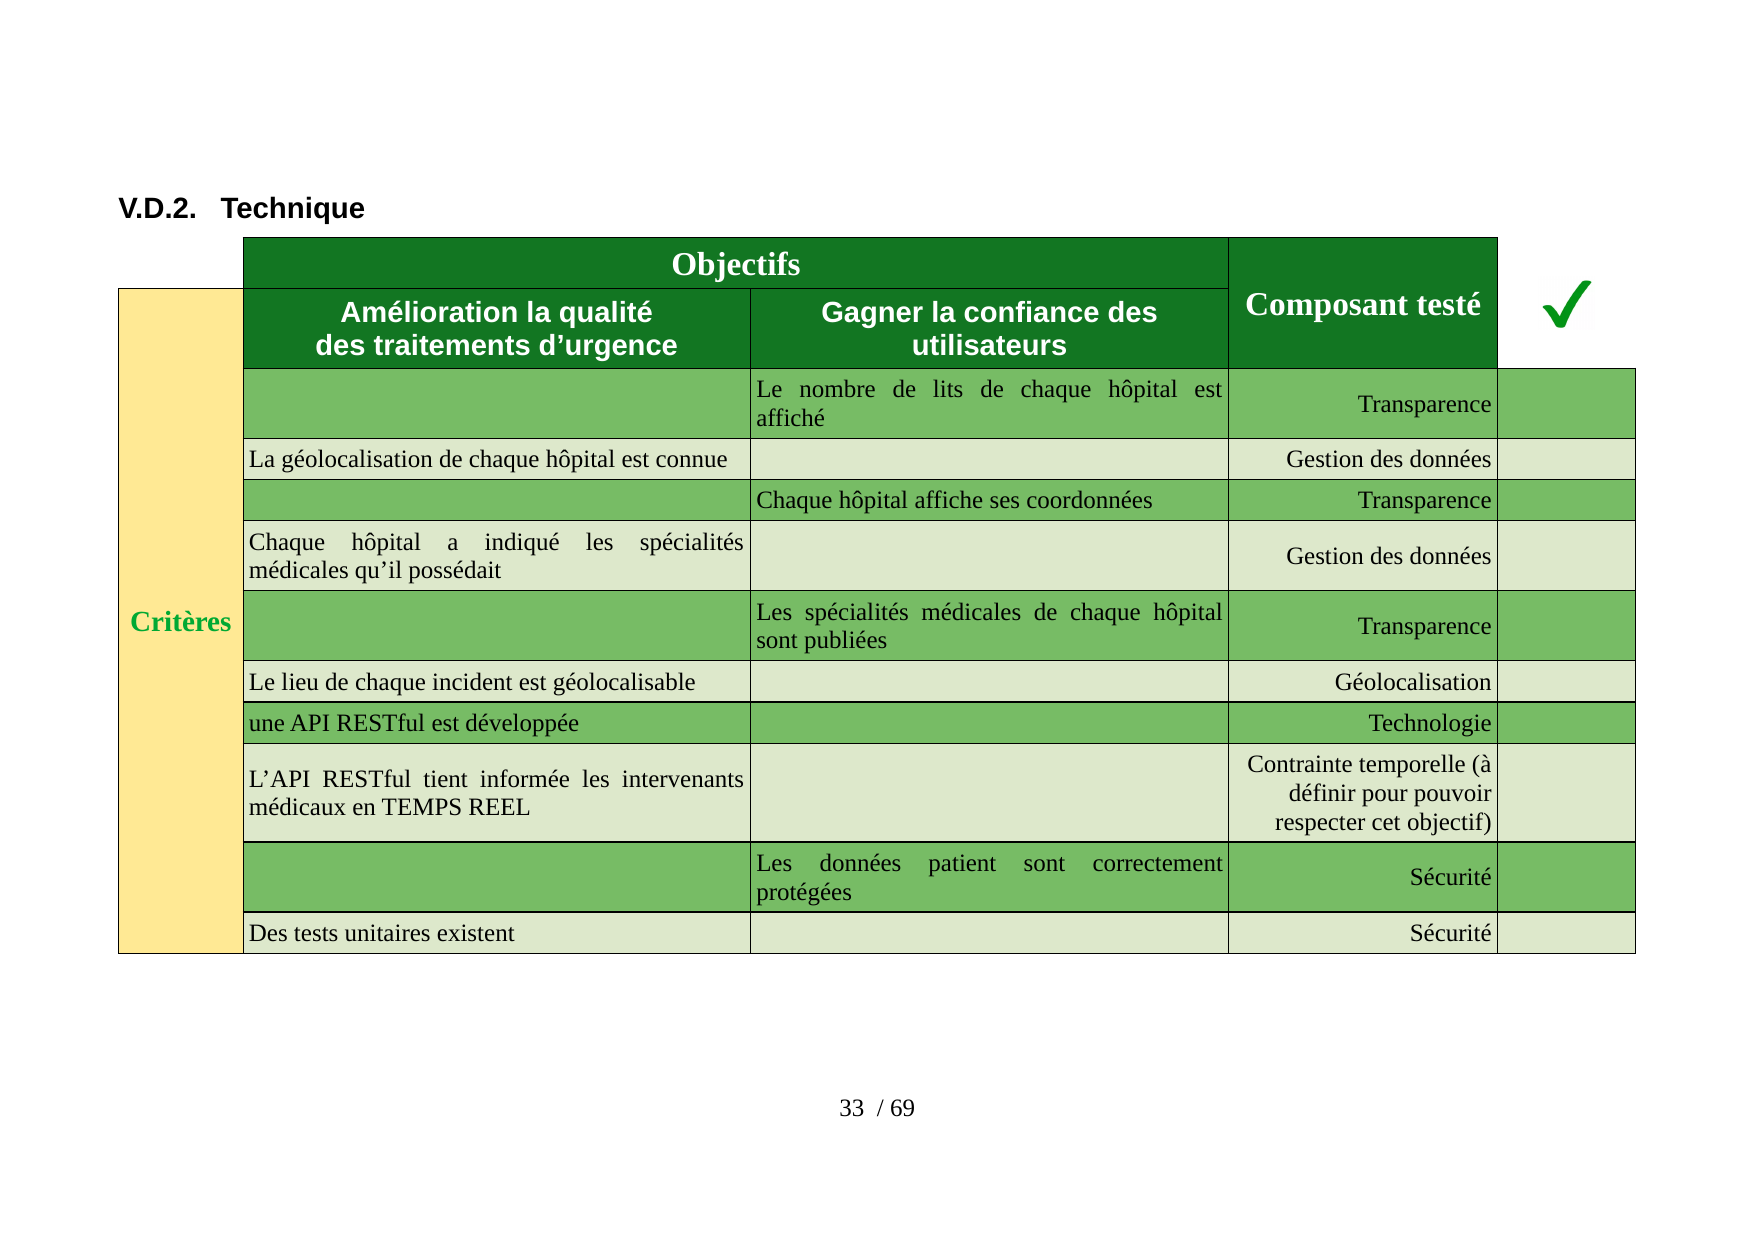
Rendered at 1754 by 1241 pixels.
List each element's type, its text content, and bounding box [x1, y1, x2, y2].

table_cell Gestion des données [1229, 439, 1497, 479]
table_cell Sécurité [1229, 843, 1497, 911]
table_header [118, 237, 243, 288]
table_cell La géolocalisation de chaque hôpital est connue [244, 439, 750, 479]
table_cell Chaque hôpital affiche ses coordonnées [751, 480, 1228, 520]
table_cell [244, 480, 750, 520]
table_cell Transparence [1229, 480, 1497, 520]
table_cell [1498, 744, 1635, 841]
table_cell [1498, 661, 1635, 701]
table_cell Technologie [1229, 703, 1497, 743]
table_cell Critères [119, 289, 243, 953]
table_cell [244, 591, 750, 660]
table_cell Gagner la confiance des utilisateurs [751, 289, 1228, 368]
table_cell Les spécialités médicales de chaque hôpital sont publiées [751, 591, 1228, 660]
table_cell Des tests unitaires existent [244, 913, 750, 953]
table_cell [751, 913, 1228, 953]
table_cell [751, 703, 1228, 743]
table_cell Gestion des données [1229, 521, 1497, 590]
table_cell [244, 843, 750, 911]
table_cell Les données patient sont correctement protégées [751, 843, 1228, 911]
table_cell [1498, 843, 1635, 911]
table_cell Le nombre de lits de chaque hôpital est affiché [751, 369, 1228, 438]
table_cell L’API RESTful tient informée les intervenants médicaux en TEMPS REEL [244, 744, 750, 841]
table_cell [1498, 521, 1635, 590]
table_cell Sécurité [1229, 913, 1497, 953]
subtitle Technique [118, 191, 1636, 225]
table_cell [244, 369, 750, 438]
table_cell Chaque hôpital a indiqué les spécialités médicales qu’il possédait [244, 521, 750, 590]
table_cell [1498, 480, 1635, 520]
table_cell Amélioration la qualité des traitements d’urgence [244, 289, 750, 368]
table_cell [1498, 439, 1635, 479]
table_header Objectifs [244, 238, 1228, 288]
table_cell Transparence [1229, 591, 1497, 660]
table_cell [1498, 913, 1635, 953]
table_cell une API RESTful est développée [244, 703, 750, 743]
table_cell Géolocalisation [1229, 661, 1497, 701]
table_cell [1498, 703, 1635, 743]
table_header Composant testé [1229, 238, 1497, 368]
table_cell [751, 521, 1228, 590]
table_cell Transparence [1229, 369, 1497, 438]
table_cell [751, 744, 1228, 841]
table_cell [751, 439, 1228, 479]
table_cell Contrainte temporelle (à définir pour pouvoir respecter cet objectif) [1229, 744, 1497, 841]
table_cell Le lieu de chaque incident est géolocalisable [244, 661, 750, 701]
picture [1538, 276, 1595, 330]
table_cell [1498, 369, 1635, 438]
table_header [1498, 237, 1636, 368]
table_cell [751, 661, 1228, 701]
table_cell [1498, 591, 1635, 660]
